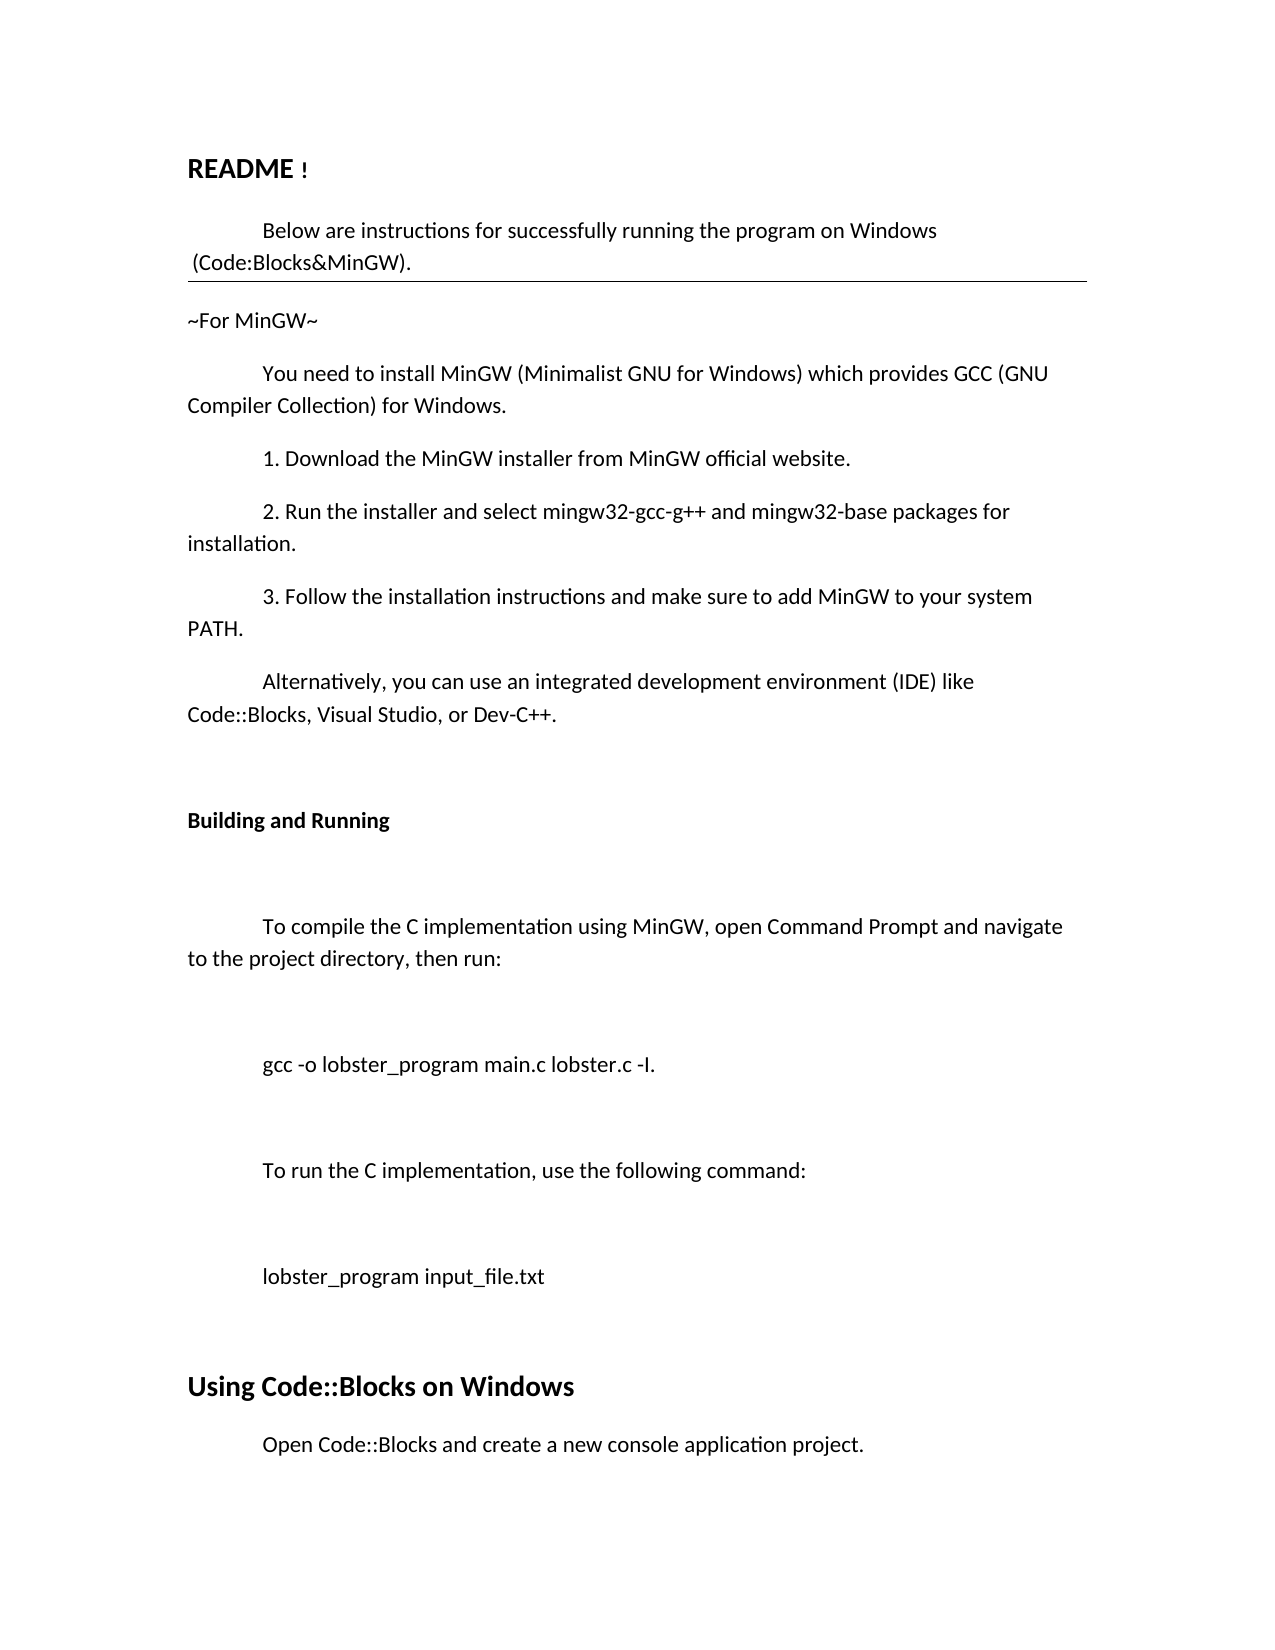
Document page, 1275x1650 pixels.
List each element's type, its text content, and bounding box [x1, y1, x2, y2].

text To compile the C implementation using MinGW, open Command Prompt and navigate to the project directory, then run: [187, 912, 1087, 972]
text gcc -o lobster_program main.c lobster.c -I. [187, 1050, 1087, 1078]
text Below are instructions for successfully running the program on Windows (Code:Blocks&MinGW). [187, 212, 1087, 281]
text lobster_program input_file.txt [187, 1262, 1087, 1290]
text 2. Run the installer and select mingw32-gcc-g++ and mingw32-base packages for installation. [187, 497, 1087, 557]
text Alternatively, you can use an integrated development environment (IDE) like Code::Blocks, Visual Studio, or Dev-C++. [187, 667, 1087, 728]
text You need to install MinGW (Minimalist GNU for Windows) which provides GCC (GNU Compiler Collection) for Windows. [187, 359, 1087, 419]
text To run the C implementation, use the following command: [187, 1156, 1087, 1184]
text README ! [187, 150, 1087, 186]
text 3. Follow the installation instructions and make sure to add MinGW to your system PATH. [187, 582, 1087, 642]
text Open Code::Blocks and create a new console application project. [187, 1430, 1087, 1458]
text ~For MinGW~ [187, 306, 1087, 334]
text Building and Running [187, 806, 1087, 834]
text 1. Download the MinGW installer from MinGW official website. [187, 444, 1087, 472]
text Using Code::Blocks on Windows [187, 1368, 1087, 1404]
